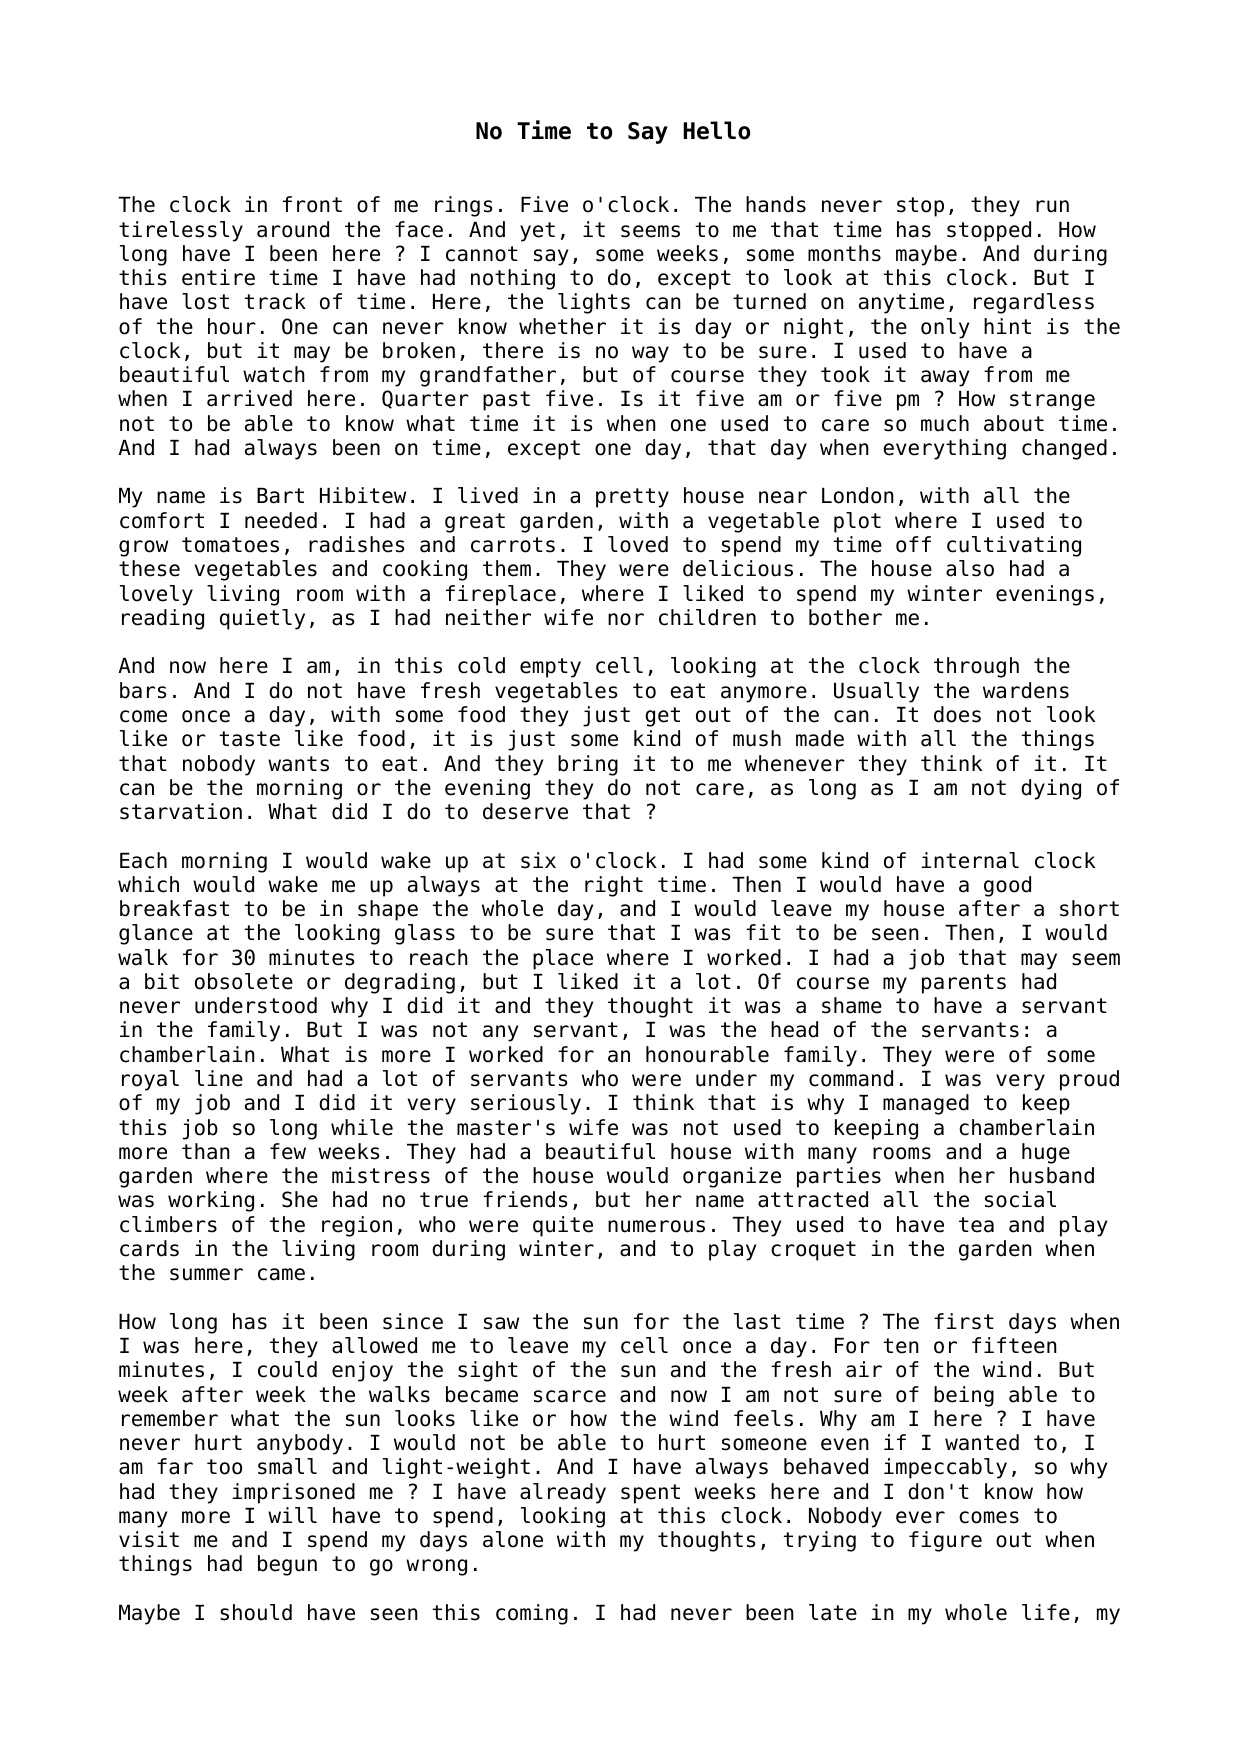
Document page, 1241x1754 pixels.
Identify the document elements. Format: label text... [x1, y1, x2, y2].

text My name is Bart Hibitew. I lived in a pretty house near London, with all the comfort I needed. I had a great garden, with a vegetable plot where I used to grow tomatoes, radishes and carrots. I loved to spend my time off cultivating these vegetables and cooking them. They were delicious. The house also had a lovely living room with a fireplace, where I liked to spend my winter evenings, reading quietly, as I had neither wife nor children to bother me. [118, 484, 1122, 630]
text And now here I am, in this cold empty cell, looking at the clock through the bars. And I do not have fresh vegetables to eat anymore. Usually the wardens come once a day, with some food they just get out of the can. It does not look like or taste like food, it is just some kind of mush made with all the things that nobody wants to eat. And they bring it to me whenever they think of it. It can be the morning or the evening they do not care, as long as I am not dying of starvation. What did I do to deserve that ? [118, 654, 1122, 824]
text How long has it been since I saw the sun for the last time ? The first days when I was here, they allowed me to leave my cell once a day. For ten or fifteen minutes, I could enjoy the sight of the sun and the fresh air of the wind. But week after week the walks became scarce and now I am not sure of being able to remember what the sun looks like or how the wind feels. Why am I here ? I have never hurt anybody. I would not be able to hurt someone even if I wanted to, I am far too small and light-weight. And I have always behaved impeccably, so why had they imprisoned me ? I have already spent weeks here and I don't know how many more I will have to spend, looking at this clock. Nobody ever comes to visit me and I spend my days alone with my thoughts, trying to figure out when things had begun to go wrong. [118, 1310, 1122, 1577]
text No Time to Say Hello [118, 118, 1122, 145]
text Each morning I would wake up at six o'clock. I had some kind of internal clock which would wake me up always at the right time. Then I would have a good breakfast to be in shape the whole day, and I would leave my house after a short glance at the looking glass to be sure that I was fit to be seen. Then, I would walk for 30 minutes to reach the place where I worked. I had a job that may seem a bit obsolete or degrading, but I liked it a lot. Of course my parents had never understood why I did it and they thought it was a shame to have a servant in the family. But I was not any servant, I was the head of the servants: a chamberlain. What is more I worked for an honourable family. They were of some royal line and had a lot of servants who were under my command. I was very proud of my job and I did it very seriously. I think that is why I managed to keep this job so long while the master's wife was not used to keeping a chamberlain more than a few weeks. They had a beautiful house with many rooms and a huge garden where the mistress of the house would organize parties when her husband was working. She had no true friends, but her name attracted all the social climbers of the region, who were quite numerous. They used to have tea and play cards in the living room during winter, and to play croquet in the garden when the summer came. [118, 849, 1122, 1286]
text Maybe I should have seen this coming. I had never been late in my whole life, my [118, 1601, 1122, 1625]
text The clock in front of me rings. Five o'clock. The hands never stop, they run tirelessly around the face. And yet, it seems to me that time has stopped. How long have I been here ? I cannot say, some weeks, some months maybe. And during this entire time I have had nothing to do, except to look at this clock. But I have lost track of time. Here, the lights can be turned on anytime, regardless of the hour. One can never know whether it is day or night, the only hint is the clock, but it may be broken, there is no way to be sure. I used to have a beautiful watch from my grandfather, but of course they took it away from me when I arrived here. Quarter past five. Is it five am or five pm ? How strange not to be able to know what time it is when one used to care so much about time. And I had always been on time, except one day, that day when everything changed. [118, 193, 1122, 460]
